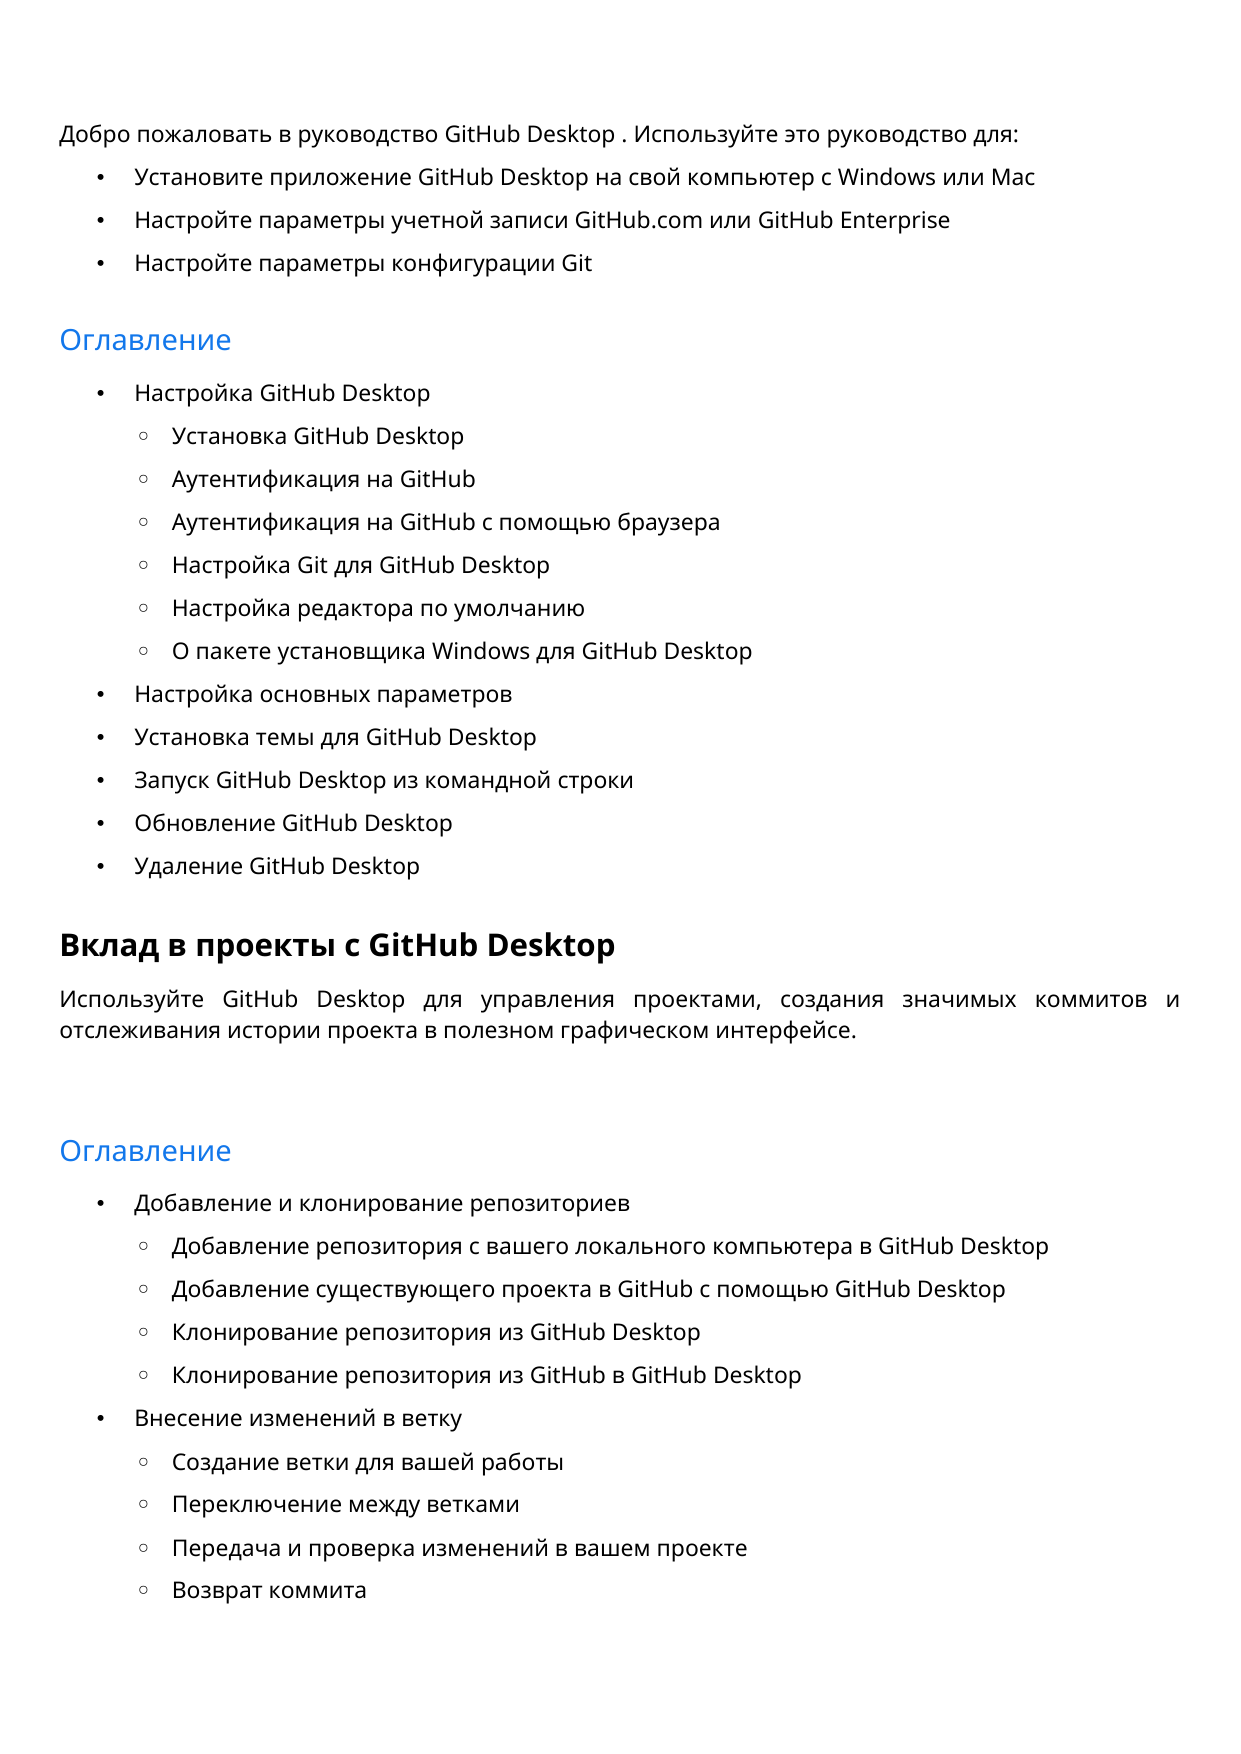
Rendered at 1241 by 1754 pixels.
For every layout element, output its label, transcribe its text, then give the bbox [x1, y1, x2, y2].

list Переключение между ветками [134, 1488, 1181, 1520]
text Используйте GitHub Desktop для управления проектами, создания значимых коммитов и отслеживания истории проекта в полезном графическом интерфейсе. [59, 983, 1181, 1046]
text Вклад в проекты с GitHub Desktop [59, 923, 1181, 965]
text Оглавление [59, 320, 1181, 359]
text Добро пожаловать в руководство GitHub Desktop . Используйте это руководство для: [59, 118, 1181, 149]
list Настройка Git для GitHub Desktop [134, 549, 1181, 580]
list Передача и проверка изменений в вашем проекте [134, 1531, 1181, 1563]
list Удаление GitHub Desktop [97, 850, 1181, 882]
list Клонирование репозитория из GitHub в GitHub Desktop [134, 1359, 1181, 1391]
list Настройка редактора по умолчанию [134, 592, 1181, 623]
list Аутентификация на GitHub с помощью браузера [134, 506, 1181, 537]
list Создание ветки для вашей работы [134, 1445, 1181, 1477]
list Аутентификация на GitHub [134, 463, 1181, 494]
list Добавление и клонирование репозиториев [97, 1187, 1181, 1218]
list Обновление GitHub Desktop [97, 807, 1181, 838]
list Установите приложение GitHub Desktop на свой компьютер с Windows или Mac [97, 161, 1181, 192]
list Внесение изменений в ветку [97, 1402, 1181, 1434]
list Настройте параметры учетной записи GitHub.com или GitHub Enterprise [97, 204, 1181, 235]
text Оглавление [59, 1130, 1181, 1169]
list Настройка GitHub Desktop [97, 377, 1181, 408]
list О пакете установщика Windows для GitHub Desktop [134, 635, 1181, 666]
list Добавление репозитория с вашего локального компьютера в GitHub Desktop [134, 1230, 1181, 1262]
list Настройте параметры конфигурации Git [97, 247, 1181, 278]
list Установка GitHub Desktop [134, 420, 1181, 451]
list Запуск GitHub Desktop из командной строки [97, 764, 1181, 796]
list Настройка основных параметров [97, 678, 1181, 709]
list Клонирование репозитория из GitHub Desktop [134, 1316, 1181, 1348]
list Возврат коммита [134, 1574, 1181, 1606]
list Добавление существующего проекта в GitHub с помощью GitHub Desktop [134, 1273, 1181, 1304]
list Установка темы для GitHub Desktop [97, 721, 1181, 752]
